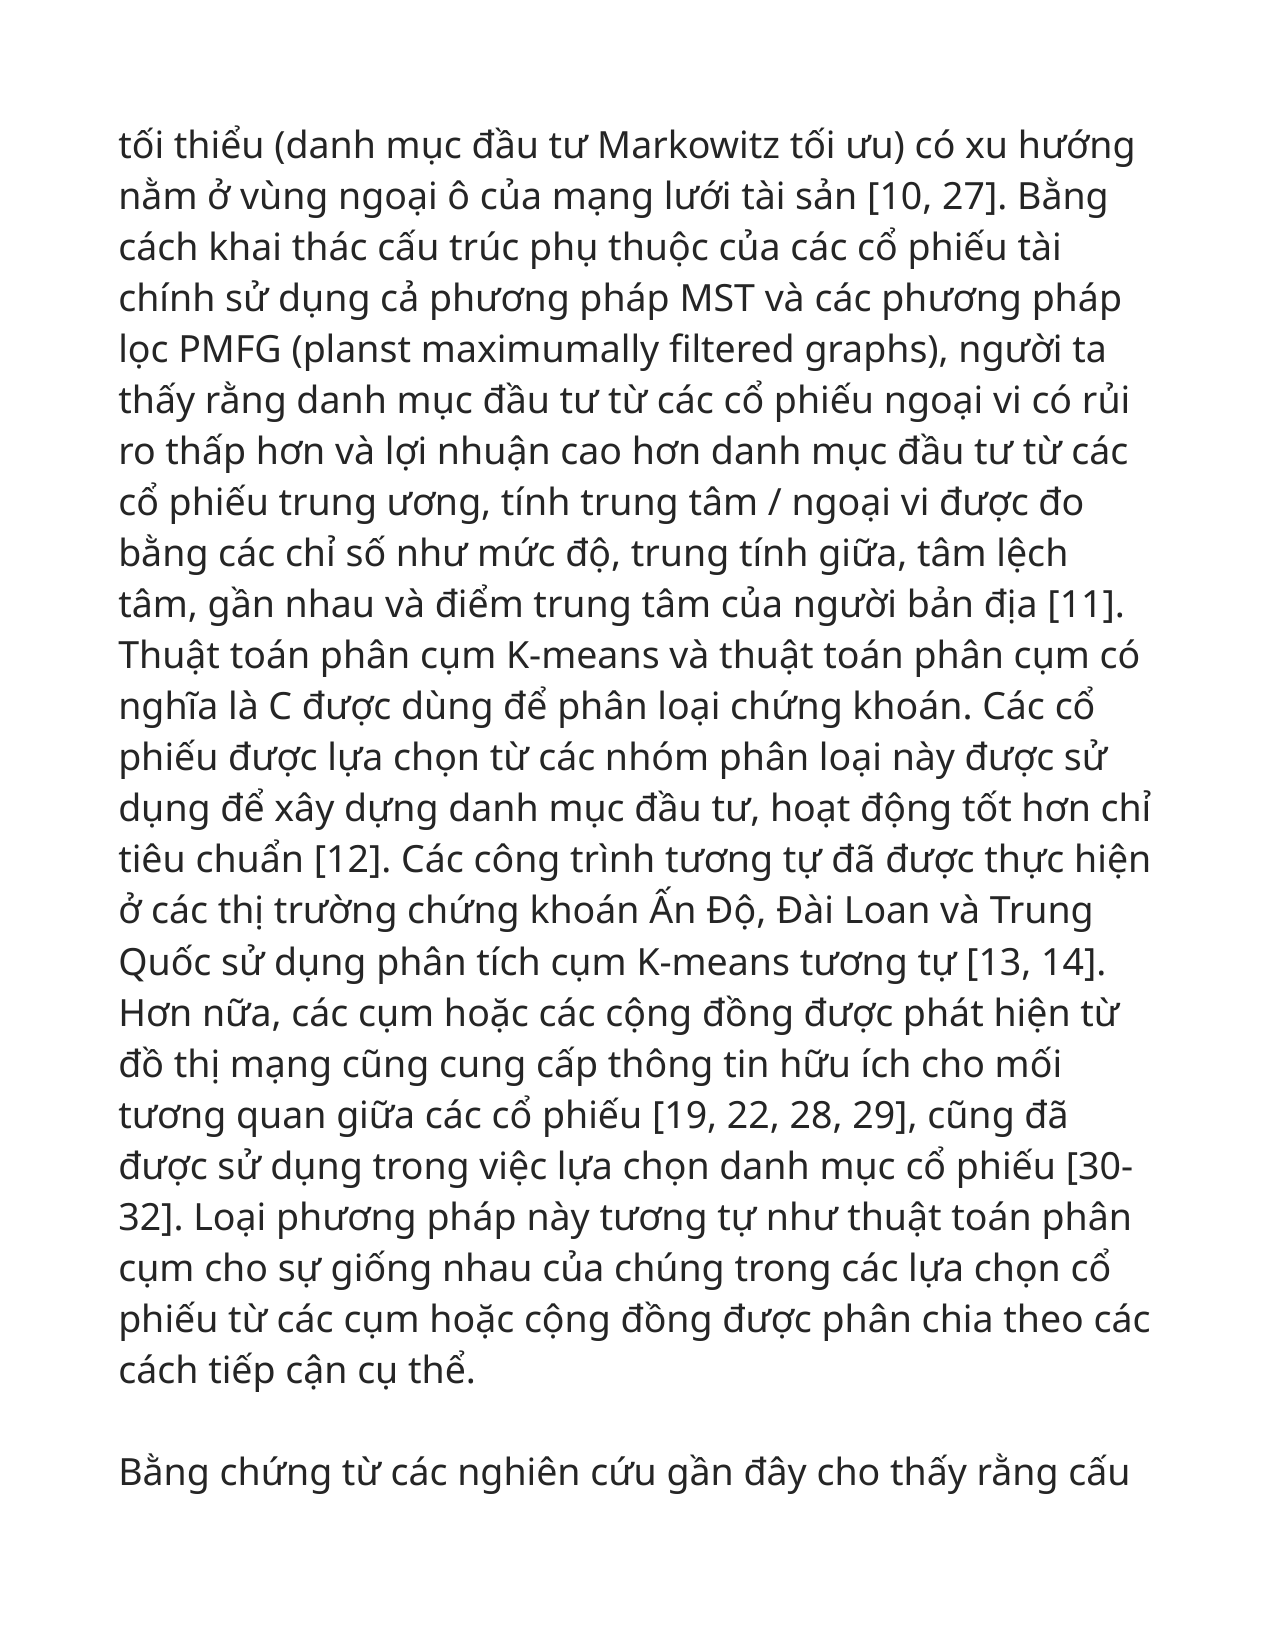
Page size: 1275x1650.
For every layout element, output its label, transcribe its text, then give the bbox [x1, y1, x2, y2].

text tối thiểu (danh mục đầu tư Markowitz tối ưu) có xu hướng nằm ở vùng ngoại ô của mạng lưới tài sản [10, 27]. Bằng cách khai thác cấu trúc phụ thuộc của các cổ phiếu tài chính sử dụng cả phương pháp MST và các phương pháp lọc PMFG (planst maximumally filtered graphs), người ta thấy rằng danh mục đầu tư từ các cổ phiếu ngoại vi có rủi ro thấp hơn và lợi nhuận cao hơn danh mục đầu tư từ các cổ phiếu trung ương, tính trung tâm / ngoại vi được đo bằng các chỉ số như mức độ, trung tính giữa, tâm lệch tâm, gần nhau và điểm trung tâm của người bản địa [11]. Thuật toán phân cụm K-means và thuật toán phân cụm có nghĩa là C được dùng để phân loại chứng khoán. Các cổ phiếu được lựa chọn từ các nhóm phân loại này được sử dụng để xây dựng danh mục đầu tư, hoạt động tốt hơn chỉ tiêu chuẩn [12]. Các công trình tương tự đã được thực hiện ở các thị trường chứng khoán Ấn Độ, Đài Loan và Trung Quốc sử dụng phân tích cụm K-means tương tự [13, 14]. Hơn nữa, các cụm hoặc các cộng đồng được phát hiện từ đồ thị mạng cũng cung cấp thông tin hữu ích cho mối tương quan giữa các cổ phiếu [19, 22, 28, 29], cũng đã được sử dụng trong việc lựa chọn danh mục cổ phiếu [30-32]. Loại phương pháp này tương tự như thuật toán phân cụm cho sự giống nhau của chúng trong các lựa chọn cổ phiếu từ các cụm hoặc cộng đồng được phân chia theo các cách tiếp cận cụ thể. [118, 118, 1157, 1394]
text Bằng chứng từ các nghiên cứu gần đây cho thấy rằng cấu [118, 1445, 1157, 1496]
